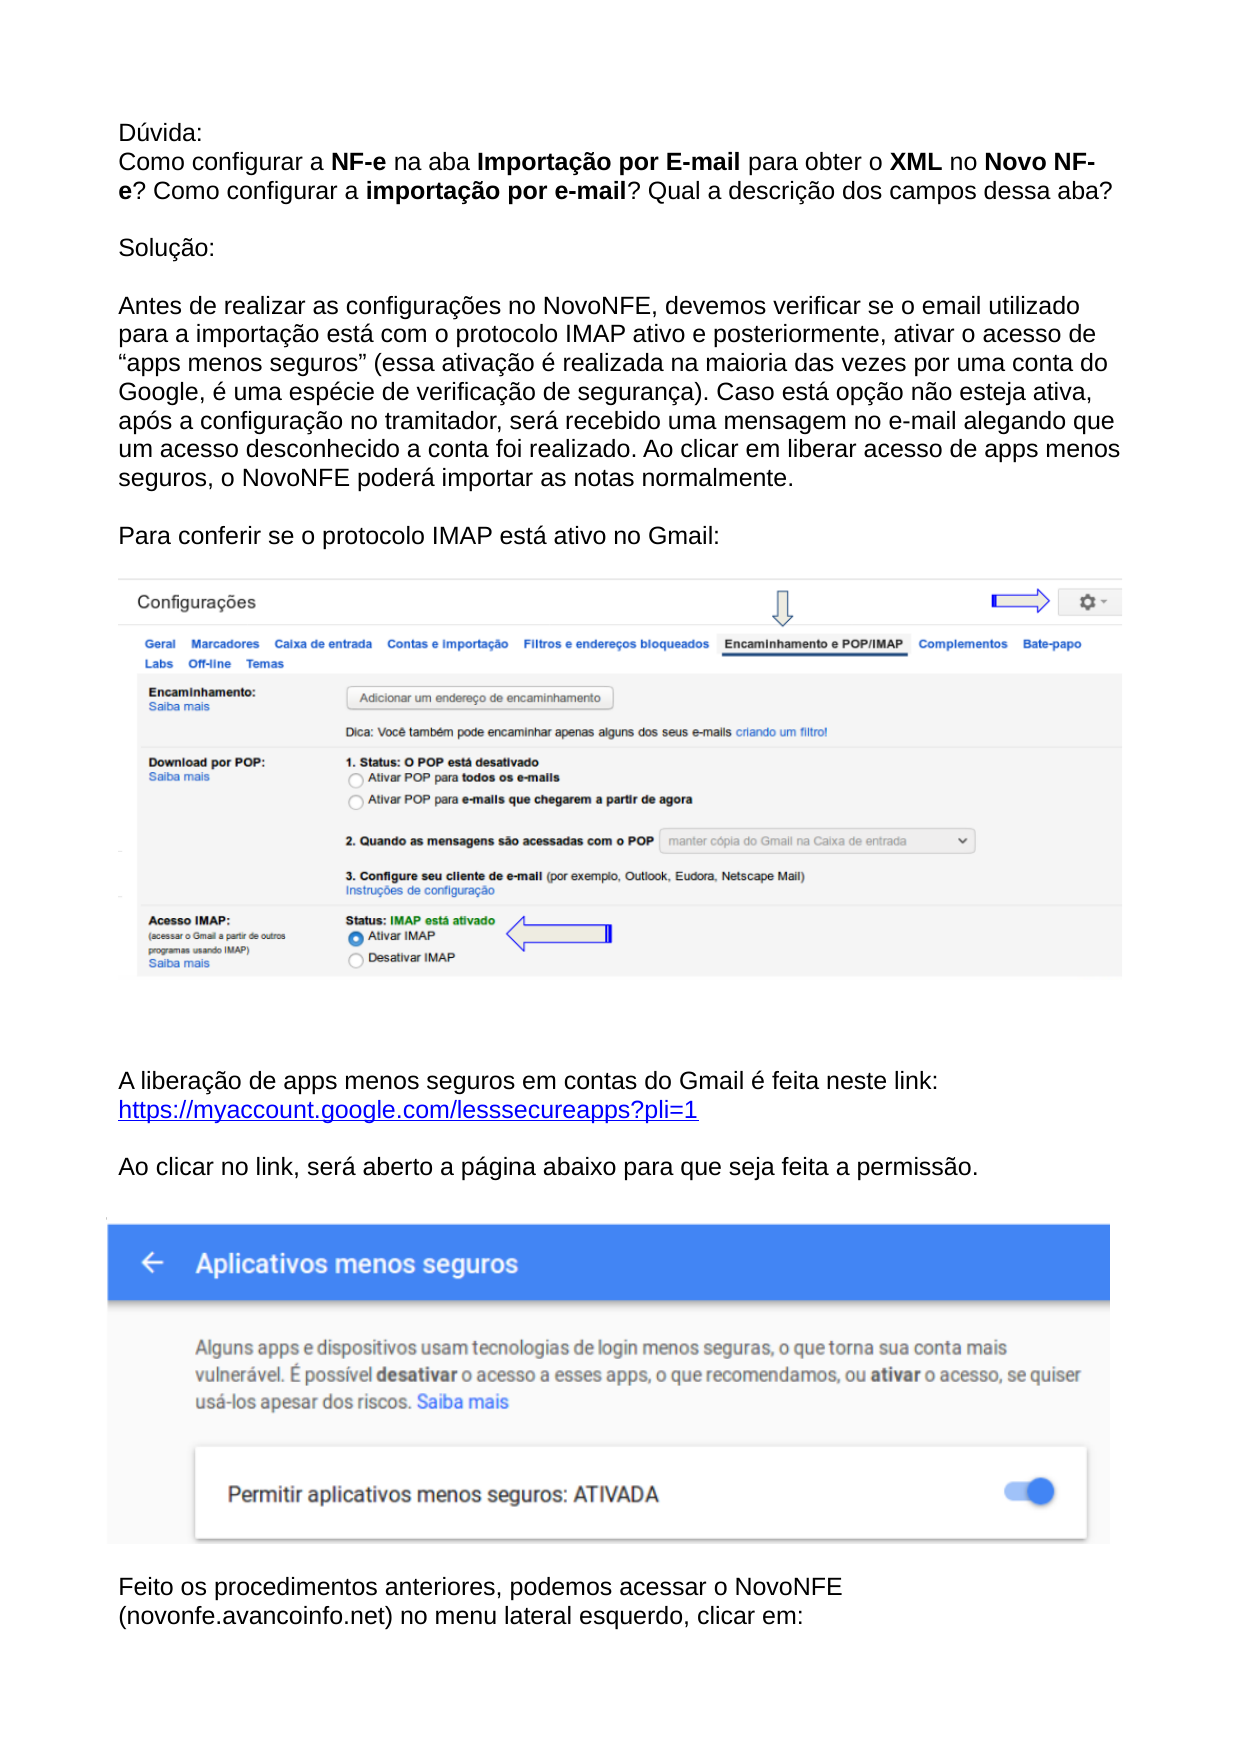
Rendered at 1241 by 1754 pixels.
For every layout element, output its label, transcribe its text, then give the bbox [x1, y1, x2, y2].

text Dúvida: [118, 118, 1122, 147]
text Ao clicar no link, será aberto a página abaixo para que seja feita a permissão. [118, 1152, 1122, 1181]
text Antes de realizar as configurações no NovoNFE, devemos verificar se o email utilizado para a importação está com o protocolo IMAP ativo e posteriormente, ativar o acesso de “apps menos seguros” (essa ativação é realizada na maioria das vezes por uma conta do Google, é uma espécie de verificação de segurança). Caso está opção não esteja ativa, após a configuração no tramitador, será recebido uma mensagem no e-mail alegando que um acesso desconhecido a conta foi realizado. Ao clicar em liberar acesso de apps menos seguros, o NovoNFE poderá importar as notas normalmente. [118, 291, 1122, 492]
text Feito os procedimentos anteriores, podemos acessar o NovoNFE (novonfe.avancoinfo.net) no menu lateral esquerdo, clicar em: [118, 1572, 1122, 1630]
text Solução: [118, 233, 1122, 262]
text https://myaccount.google.com/lesssecureapps?pli=1 [118, 1095, 1122, 1124]
picture [118, 578, 1123, 980]
picture [106, 1217, 1110, 1544]
text A liberação de apps menos seguros em contas do Gmail é feita neste link: [118, 1066, 1122, 1095]
text Para conferir se o protocolo IMAP está ativo no Gmail: [118, 521, 1122, 549]
text Como configurar a NF-e na aba Importação por E-mail para obter o XML no Novo NF-e? Como configurar a importação por e-mail? Qual a descrição dos campos dessa aba? [118, 147, 1122, 204]
